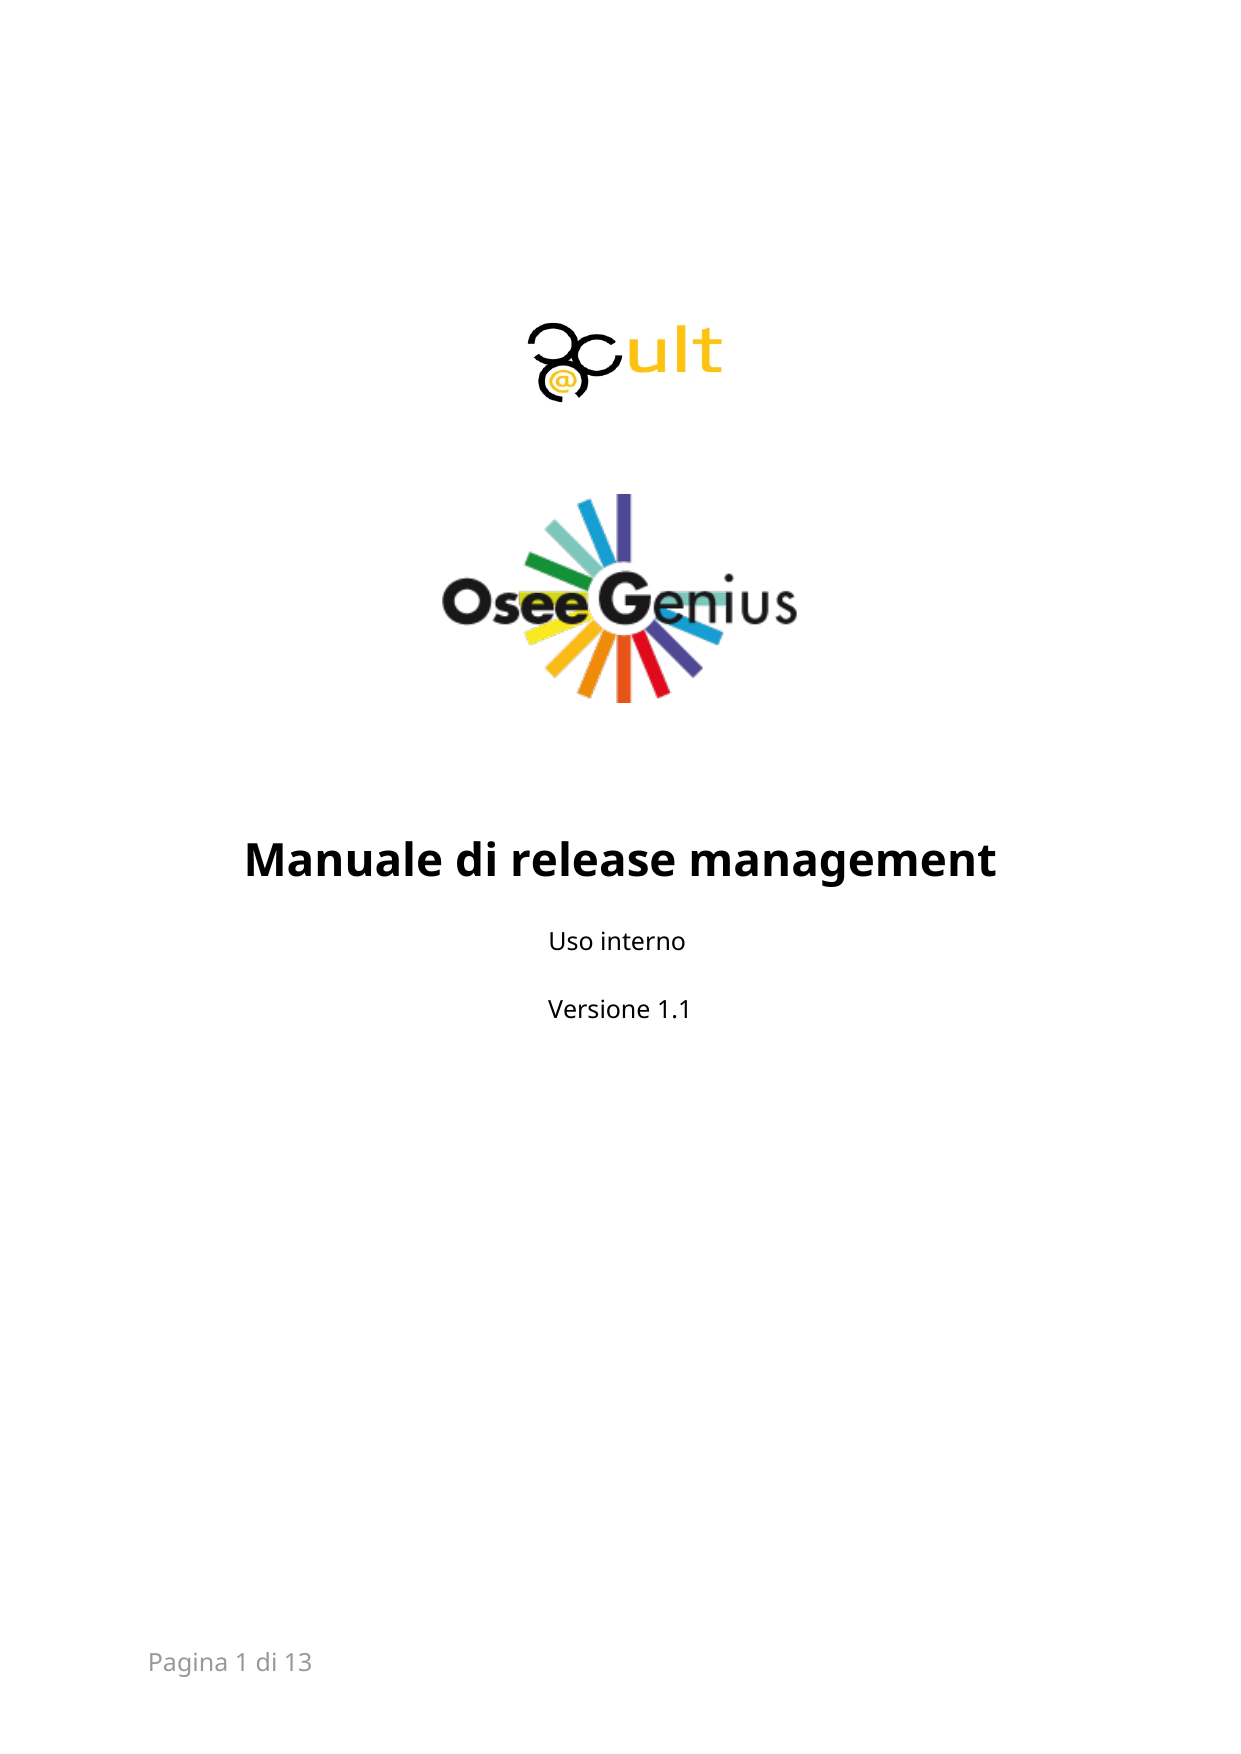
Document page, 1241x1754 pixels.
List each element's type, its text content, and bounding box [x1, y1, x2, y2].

text Uso interno [148, 923, 1093, 958]
picture [520, 317, 731, 408]
text Versione 1.1 [148, 992, 1093, 1026]
text Manuale di release management [148, 827, 1093, 889]
picture [441, 494, 799, 703]
